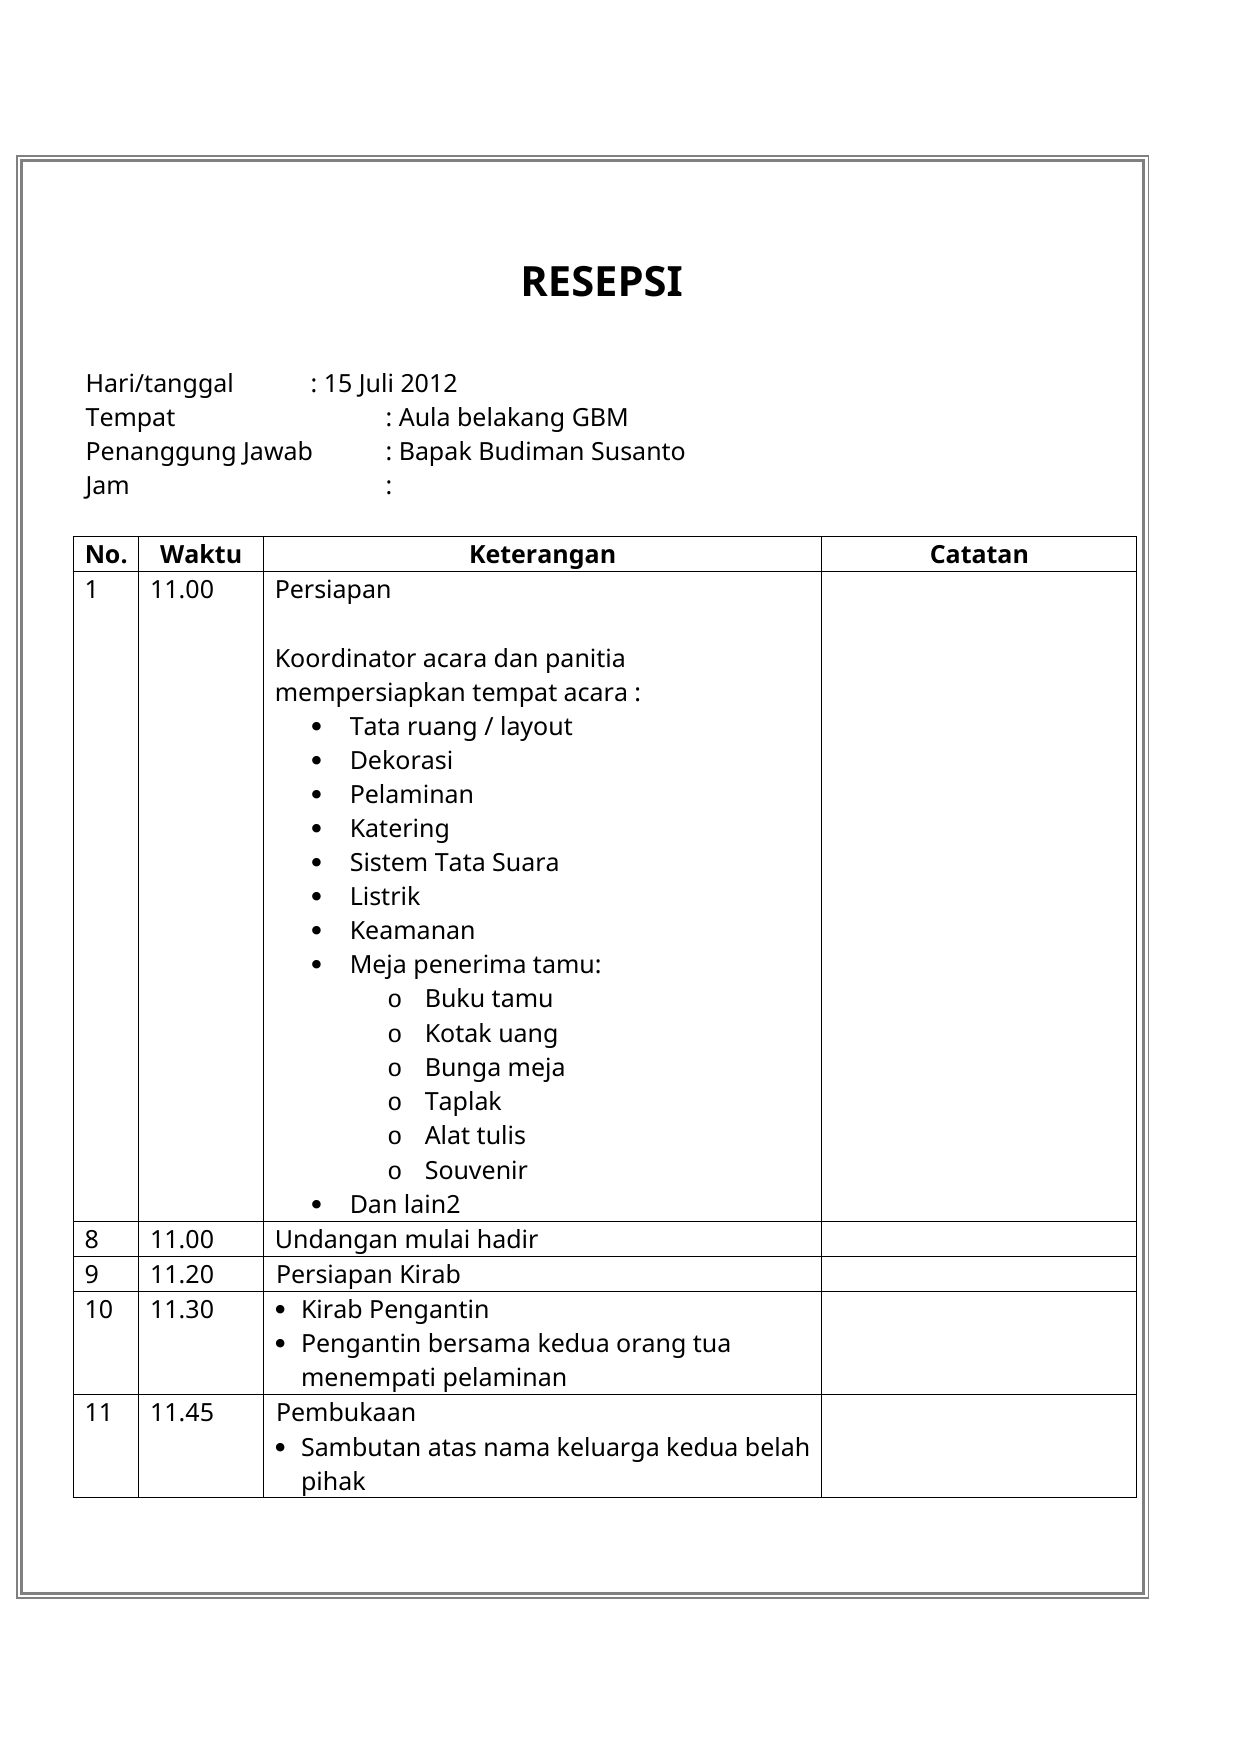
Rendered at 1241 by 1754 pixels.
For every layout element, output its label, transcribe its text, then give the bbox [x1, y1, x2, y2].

table_cell 11.30 [139, 1292, 263, 1394]
table_cell 11.00 [139, 572, 263, 1221]
table_cell [822, 1222, 1136, 1256]
text Tempat : Aula belakang GBM [85, 400, 1117, 434]
table_cell 8 [74, 1222, 138, 1256]
table_cell Pembukaan Sambutan atas nama keluarga kedua belah pihak Pemberian ucapan selamat Santap Malam bersama Electone tunggal beraksi [264, 1395, 821, 1497]
subtitle RESEPSI [85, 252, 1117, 308]
table_cell 11.20 [139, 1257, 263, 1291]
table_cell Persiapan Koordinator acara dan panitia mempersiapkan tempat acara : Tata ruang / layout Dekorasi Pelaminan Katering Sistem Tata Suara Listrik Keamanan Meja penerima tamu: Buku tamu Kotak uang Bunga meja Taplak Alat tulis Souvenir Dan lain2 [264, 572, 821, 1221]
table_header Keterangan [264, 537, 821, 571]
table_cell 1 [74, 572, 138, 1221]
table_cell [822, 1395, 1136, 1497]
text Jam : [85, 468, 1117, 502]
table_cell 11 [74, 1395, 138, 1497]
table_cell Undangan mulai hadir [264, 1222, 821, 1256]
table_cell [822, 1292, 1136, 1394]
text Hari/tanggal : 15 Juli 2012 [85, 366, 1117, 400]
table_header No. [74, 537, 138, 571]
table_cell Persiapan Kirab [264, 1257, 821, 1291]
table_cell 11.45 [139, 1395, 263, 1497]
table_cell [822, 572, 1136, 1221]
text Penanggung Jawab : Bapak Budiman Susanto [85, 434, 1117, 468]
table_cell [822, 1257, 1136, 1291]
table_header Waktu [139, 537, 263, 571]
table_cell Kirab Pengantin Pengantin bersama kedua orang tua menempati pelaminan [264, 1292, 821, 1394]
table_cell 10 [74, 1292, 138, 1394]
table_header Catatan [822, 537, 1136, 571]
table_cell 11.00 [139, 1222, 263, 1256]
table_cell 9 [74, 1257, 138, 1291]
